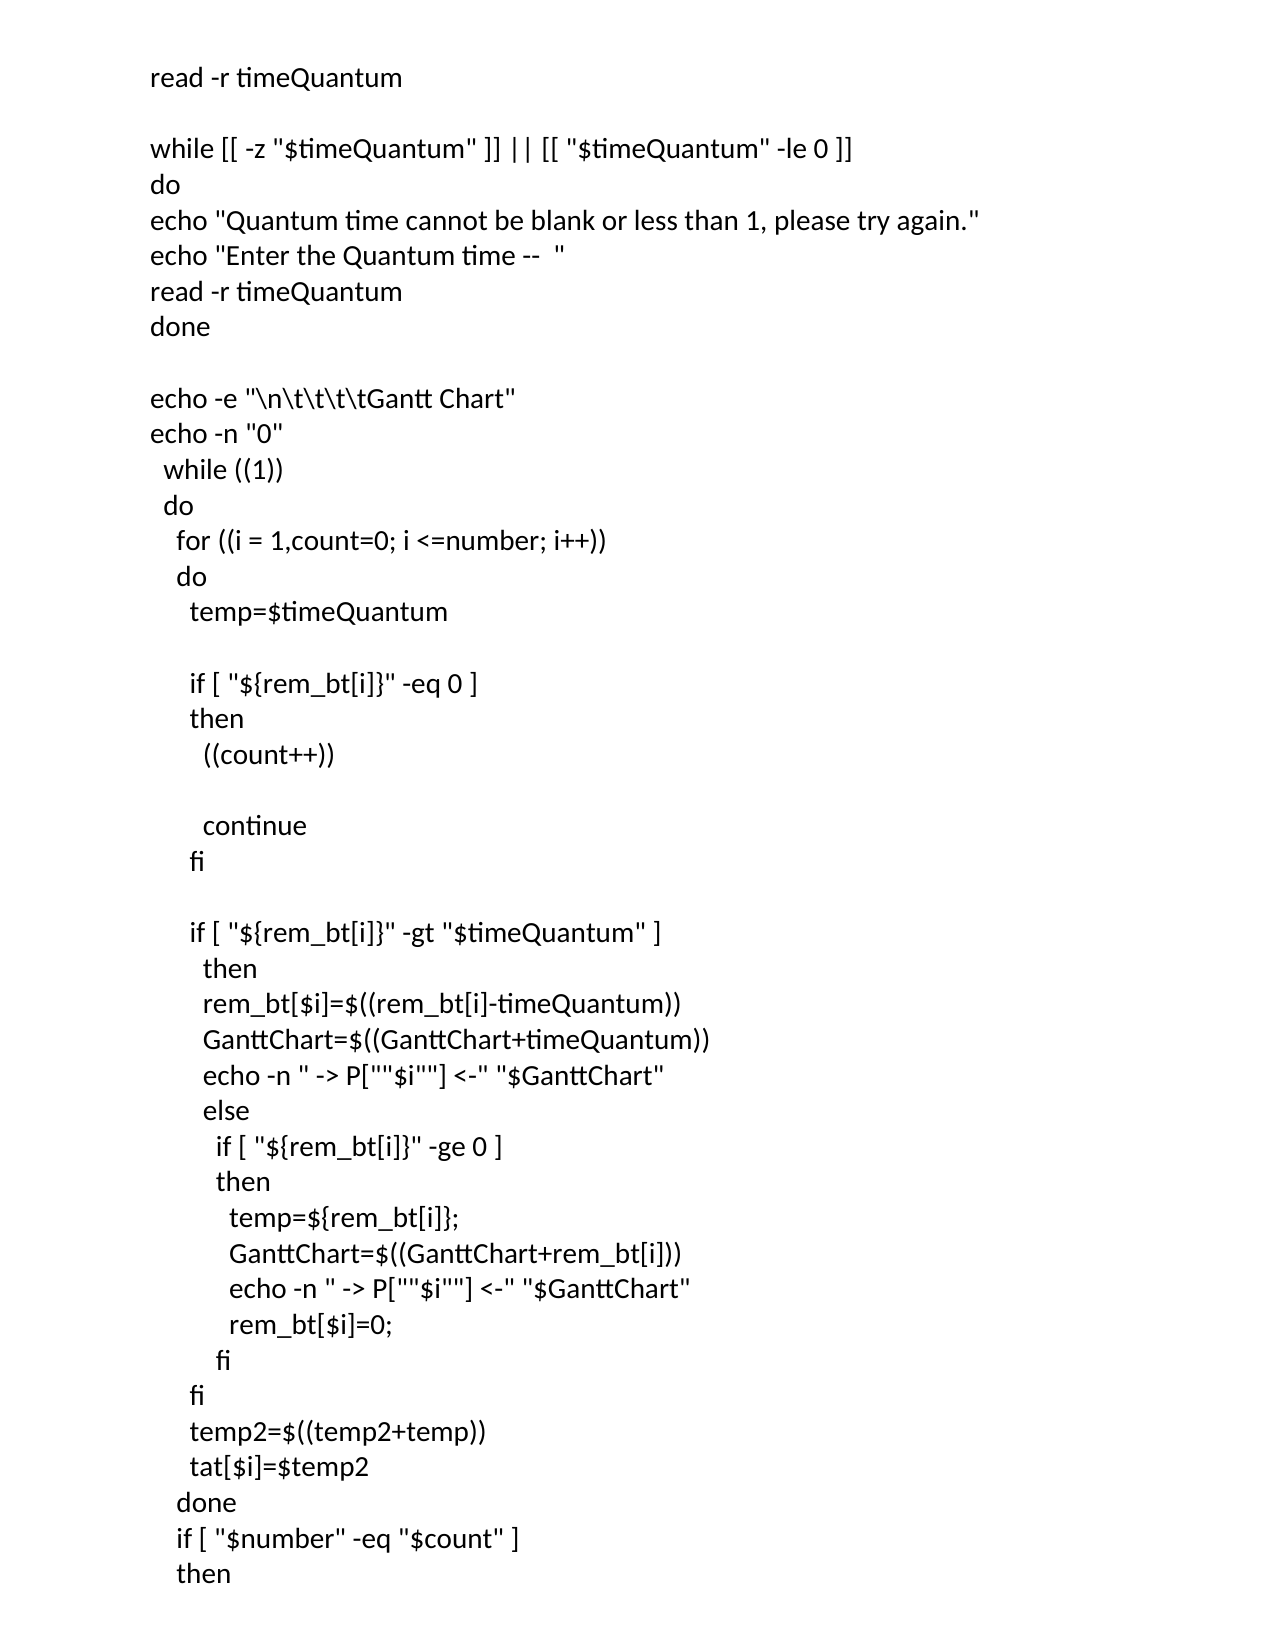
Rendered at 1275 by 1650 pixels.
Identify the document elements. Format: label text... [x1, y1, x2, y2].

text tat[$i]=$temp2 [150, 1448, 1216, 1484]
text read -r timeQuantum [150, 59, 1216, 95]
text echo -e "\n\t\t\t\tGantt Chart" [150, 380, 1216, 415]
text else [150, 1092, 1216, 1128]
text while ((1)) [150, 451, 1216, 487]
text temp2=$((temp2+temp)) [150, 1413, 1216, 1448]
text echo -n " -> P[""$i""] <-" "$GanttChart" [150, 1057, 1216, 1092]
text fi [150, 843, 1216, 878]
text ((count++)) [150, 736, 1216, 772]
text temp=${rem_bt[i]}; [150, 1199, 1216, 1235]
text if [ "$number" -eq "$count" ] [150, 1520, 1216, 1555]
text temp=$timeQuantum [150, 593, 1216, 629]
text echo "Quantum time cannot be blank or less than 1, please try again." [150, 202, 1216, 237]
text then [150, 700, 1216, 736]
text rem_bt[$i]=$((rem_bt[i]-timeQuantum)) [150, 985, 1216, 1021]
text do [150, 487, 1216, 522]
text fi [150, 1377, 1216, 1413]
text do [150, 166, 1216, 202]
text continue [150, 807, 1216, 843]
text echo "Enter the Quantum time -- " [150, 237, 1216, 273]
text GanttChart=$((GanttChart+timeQuantum)) [150, 1021, 1216, 1057]
text do [150, 558, 1216, 593]
text echo -n " -> P[""$i""] <-" "$GanttChart" [150, 1270, 1216, 1306]
text read -r timeQuantum [150, 273, 1216, 308]
text for ((i = 1,count=0; i <=number; i++)) [150, 522, 1216, 558]
text while [[ -z "$timeQuantum" ]] || [[ "$timeQuantum" -le 0 ]] [150, 130, 1216, 166]
text if [ "${rem_bt[i]}" -gt "$timeQuantum" ] [150, 914, 1216, 950]
text then [150, 950, 1216, 985]
text then [150, 1555, 1216, 1591]
text echo -n "0" [150, 415, 1216, 451]
text fi [150, 1342, 1216, 1377]
text done [150, 308, 1216, 344]
text GanttChart=$((GanttChart+rem_bt[i])) [150, 1235, 1216, 1270]
text done [150, 1484, 1216, 1520]
text if [ "${rem_bt[i]}" -eq 0 ] [150, 665, 1216, 700]
text then [150, 1163, 1216, 1199]
text rem_bt[$i]=0; [150, 1306, 1216, 1342]
text if [ "${rem_bt[i]}" -ge 0 ] [150, 1128, 1216, 1163]
